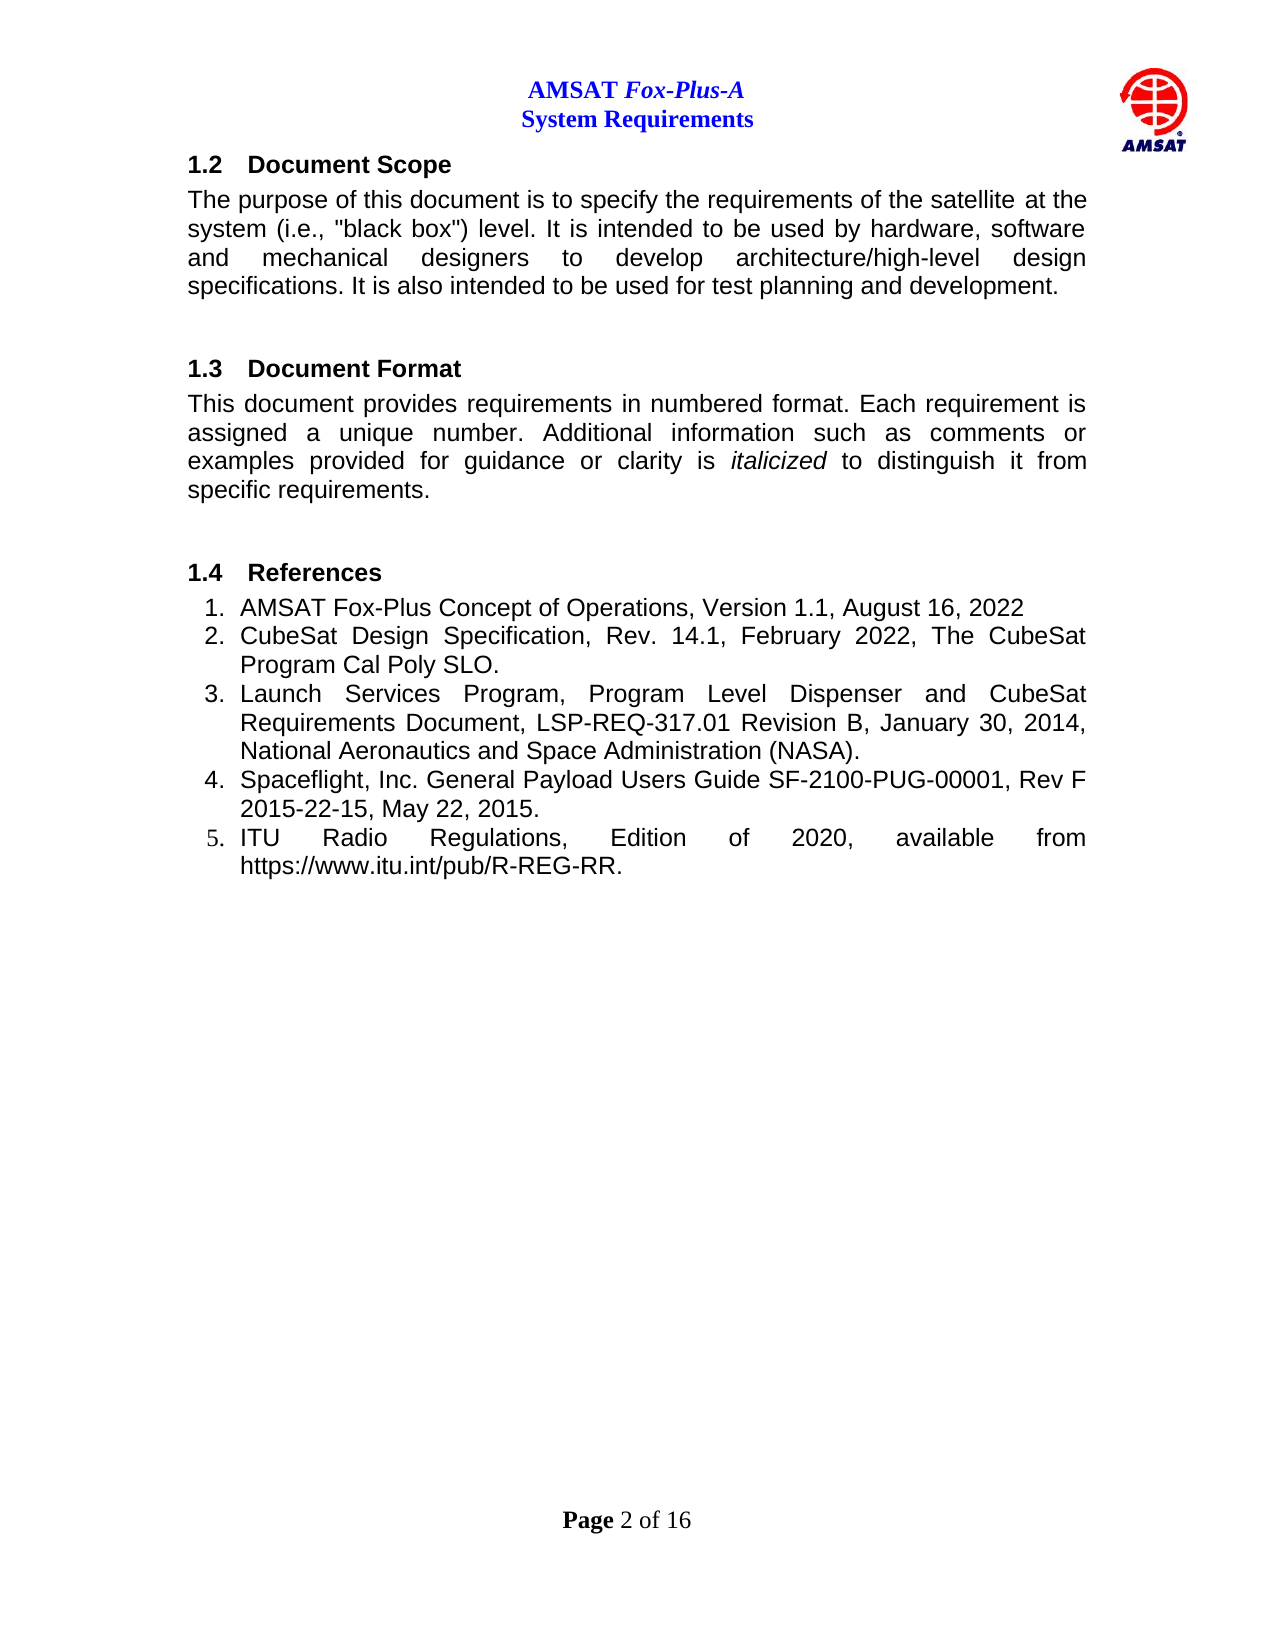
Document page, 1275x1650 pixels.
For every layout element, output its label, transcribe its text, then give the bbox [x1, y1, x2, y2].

list AMSAT Fox-Plus Concept of Operations, Version 1.1, August 16, 2022 [225, 592, 1087, 621]
text This document provides requirements in numbered format. Each requirement is assigned a unique number. Additional information such as comments or examples provided for guidance or clarity is italicized to distinguish it from specific requirements. [187, 389, 1087, 504]
subtitle References [187, 557, 1087, 586]
subtitle Document Scope [187, 150, 1087, 179]
list ITU Radio Regulations, Edition of 2020, available from https://www.itu.int/pub/R-REG-RR. [225, 822, 1087, 880]
text The purpose of this document is to specify the requirements of the satellite at the system (i.e., "black box") level. It is intended to be used by hardware, software and mechanical designers to develop architecture/high-level design specifications. It is also intended to be used for test planning and development. [187, 185, 1087, 300]
list Spaceflight, Inc. General Payload Users Guide SF‐2100‐PUG‐00001, Rev F 2015‐22‐15, May 22, 2015. [225, 765, 1087, 822]
list Launch Services Program, Program Level Dispenser and CubeSat Requirements Document, LSP-REQ-317.01 Revision B, January 30, 2014, National Aeronautics and Space Administration (NASA). [225, 679, 1087, 765]
subtitle Document Format [187, 354, 1087, 382]
list CubeSat Design Specification, Rev. 14.1, February 2022, The CubeSat Program Cal Poly SLO. [225, 621, 1087, 679]
